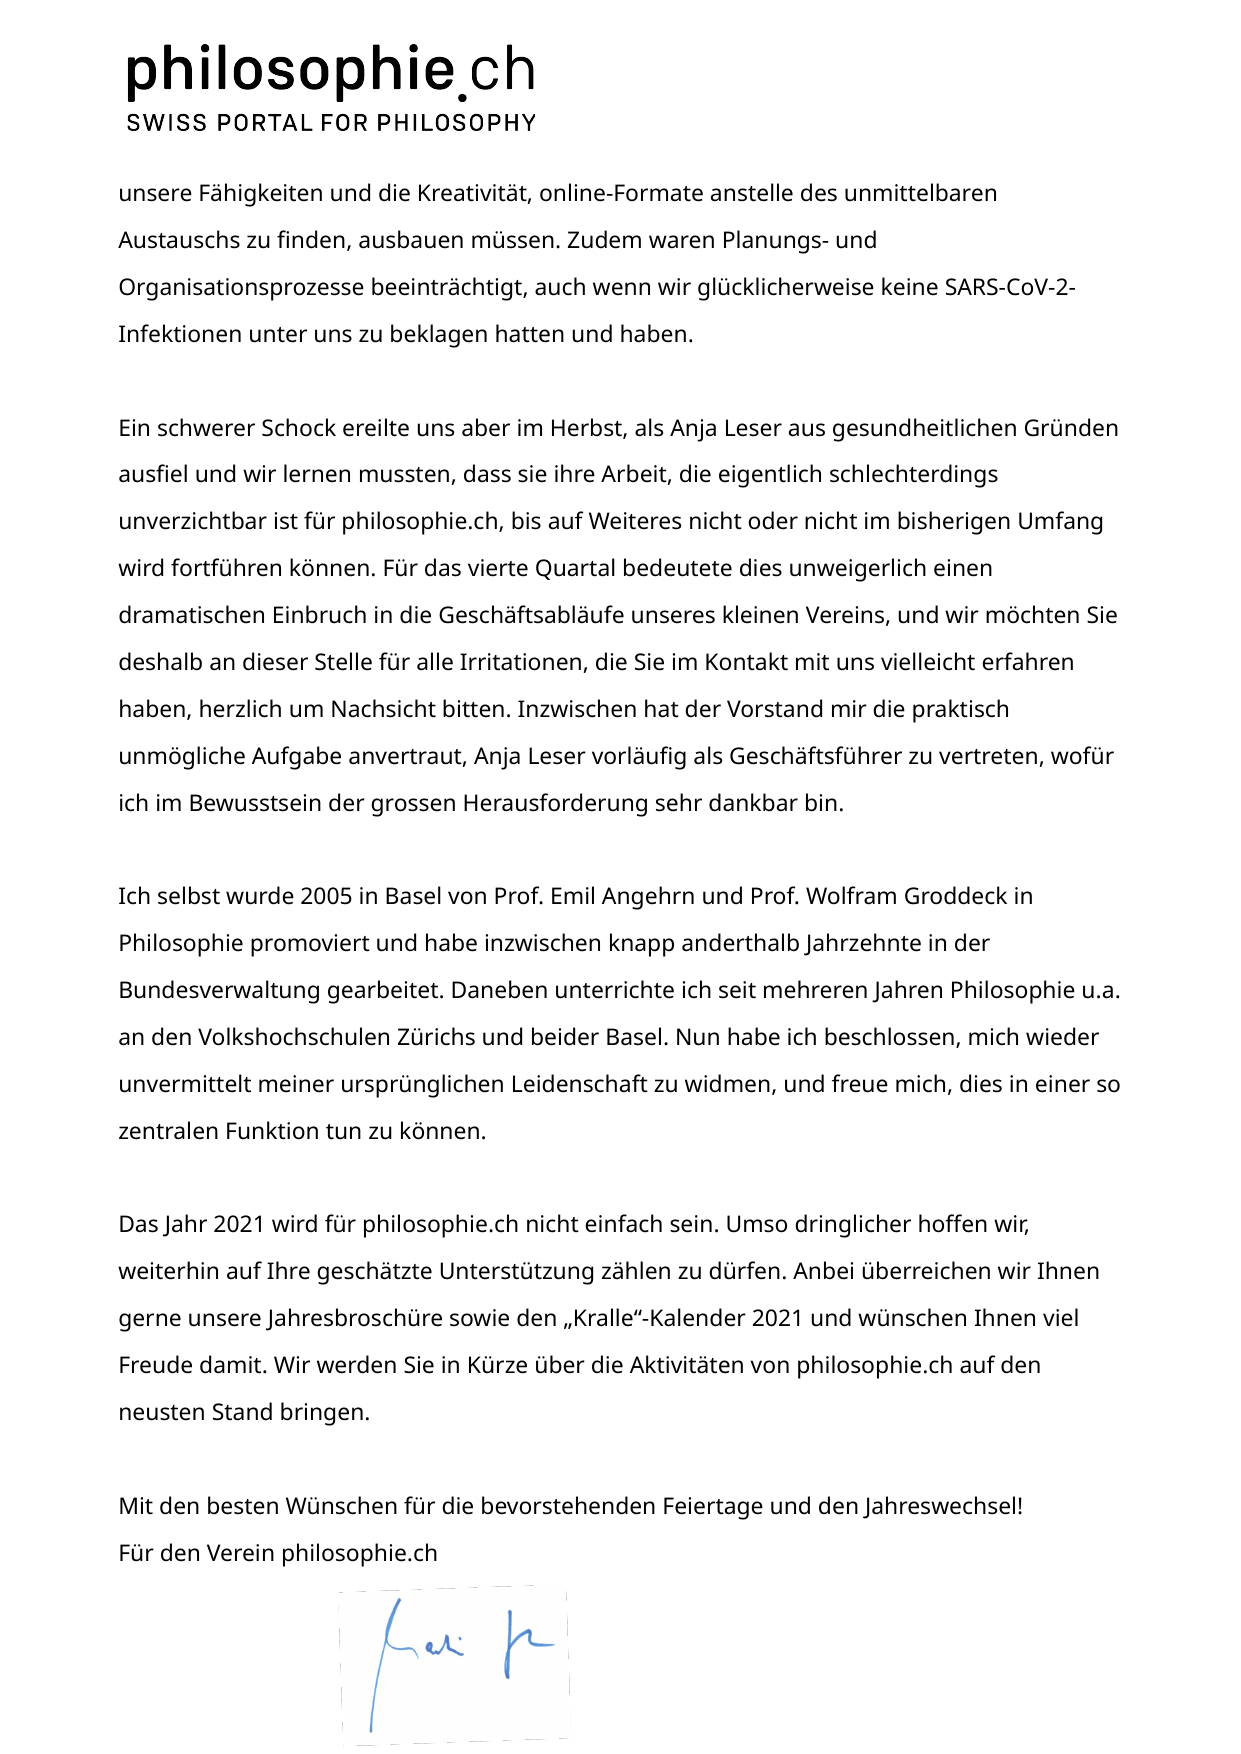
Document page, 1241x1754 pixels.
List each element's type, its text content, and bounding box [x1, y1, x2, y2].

text Ein schwerer Schock ereilte uns aber im Herbst, als Anja Leser aus gesundheitlichen Gründen ausfiel und wir lernen mussten, dass sie ihre Arbeit, die eigentlich schlechterdings unverzichtbar ist für philosophie.ch, bis auf Weiteres nicht oder nicht im bisherigen Umfang wird fortführen können. Für das vierte Quartal bedeutete dies unweigerlich einen dramatischen Einbruch in die Geschäftsabläufe unseres kleinen Vereins, und wir möchten Sie deshalb an dieser Stelle für alle Irritationen, die Sie im Kontakt mit uns vielleicht erfahren haben, herzlich um Nachsicht bitten. Inzwischen hat der Vorstand mir die praktisch unmögliche Aufgabe anvertraut, Anja Leser vorläufig als Geschäftsführer zu vertreten, wofür ich im Bewusstsein der grossen Herausforderung sehr dankbar bin. [118, 411, 1122, 818]
text Mit den besten Wünschen für die bevorstehenden Feiertage und den Jahreswechsel! [118, 1489, 1122, 1521]
text Ich selbst wurde 2005 in Basel von Prof. Emil Angehrn und Prof. Wolfram Groddeck in Philosophie promoviert und habe inzwischen knapp anderthalb Jahrzehnte in der Bundesverwaltung gearbeitet. Daneben unterrichte ich seit mehreren Jahren Philosophie u.a. an den Volkshochschulen Zürichs und beider Basel. Nun habe ich beschlossen, mich wieder unvermittelt meiner ursprünglichen Leidenschaft zu widmen, und freue mich, dies in einer so zentralen Funktion tun zu können. [118, 880, 1122, 1146]
text Das Jahr 2021 wird für philosophie.ch nicht einfach sein. Umso dringlicher hoffen wir, weiterhin auf Ihre geschätzte Unterstützung zählen zu dürfen. Anbei überreichen wir Ihnen gerne unsere Jahresbroschüre sowie den „Kralle“-Kalender 2021 und wünschen Ihnen viel Freude damit. Wir werden Sie in Kürze über die Aktivitäten von philosophie.ch auf den neusten Stand bringen. [118, 1208, 1122, 1427]
picture [338, 1585, 571, 1746]
text Für den Verein philosophie.ch [118, 1536, 1122, 1568]
picture [127, 44, 535, 131]
text unsere Fähigkeiten und die Kreativität, online-Formate anstelle des unmittelbaren Austauschs zu finden, ausbauen müssen. Zudem waren Planungs- und Organisationsprozesse beeinträchtigt, auch wenn wir glücklicherweise keine SARS-CoV-2-Infektionen unter uns zu beklagen hatten und haben. [118, 177, 1122, 349]
